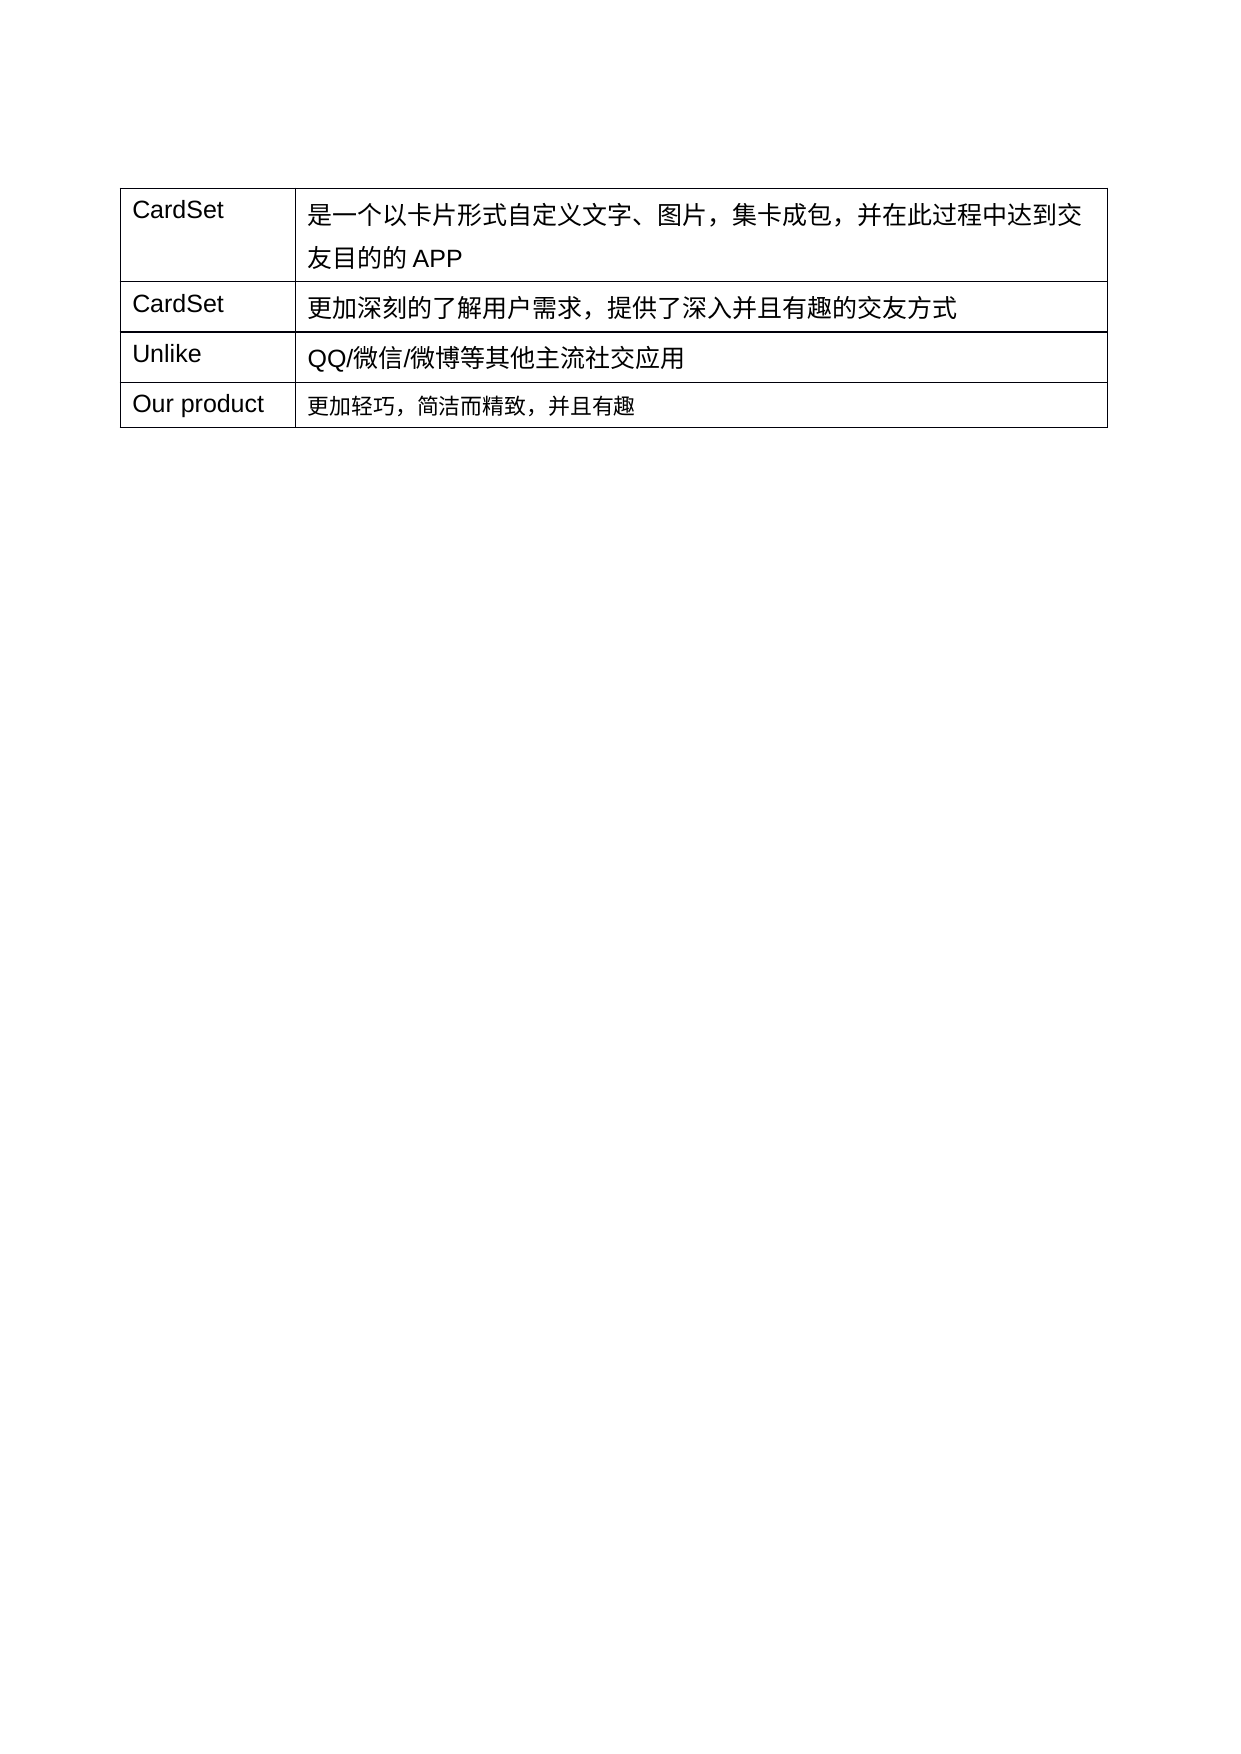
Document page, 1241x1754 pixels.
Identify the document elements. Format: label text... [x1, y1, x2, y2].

table_cell Our product [121, 383, 295, 427]
table_cell QQ/微信/微博等其他主流社交应用 [296, 333, 1107, 382]
table_cell 更加轻巧，简洁而精致，并且有趣 [296, 383, 1107, 427]
table_cell CardSet [121, 282, 295, 331]
table_cell 更加深刻的了解用户需求，提供了深入并且有趣的交友方式 [296, 282, 1107, 331]
table_cell CardSet [121, 189, 295, 281]
table_cell 是一个以卡片形式自定义文字、图片，集卡成包，并在此过程中达到交友目的的APP [296, 189, 1107, 281]
table_cell Unlike [121, 333, 295, 382]
